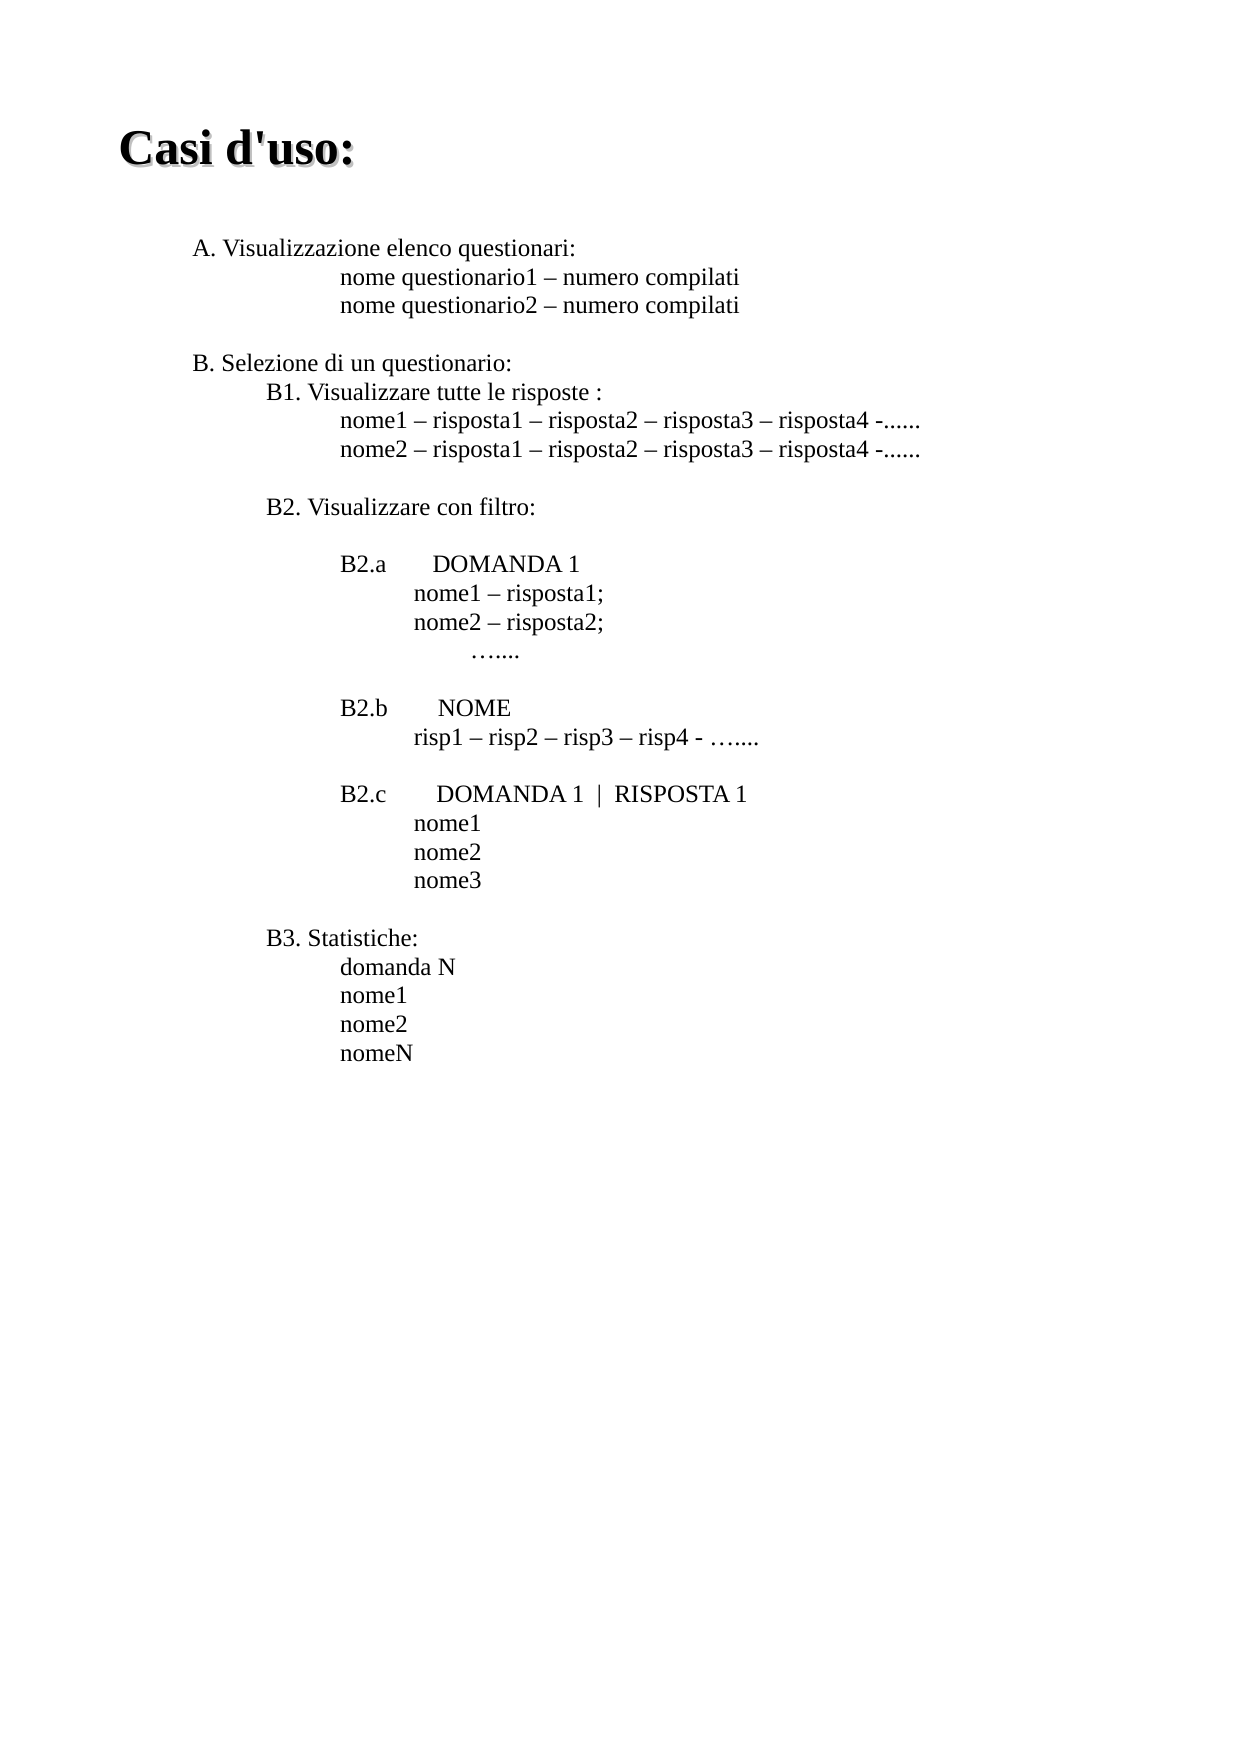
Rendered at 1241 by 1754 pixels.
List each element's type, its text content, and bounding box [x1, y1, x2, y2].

text nome1 [118, 808, 1122, 837]
text B2.b NOME [118, 693, 1122, 722]
text B2. Visualizzare con filtro: [118, 492, 1122, 521]
text risp1 – risp2 – risp3 – risp4 - ….... [118, 722, 1122, 751]
text ….... [118, 636, 1122, 664]
text nome questionario2 – numero compilati [118, 291, 1122, 319]
text B2.c DOMANDA 1 | RISPOSTA 1 [118, 779, 1122, 808]
text nomeN [118, 1038, 1122, 1067]
text nome2 – risposta1 – risposta2 – risposta3 – risposta4 -...... [118, 434, 1122, 463]
text B1. Visualizzare tutte le risposte : [118, 377, 1122, 406]
text nome questionario1 – numero compilati [118, 262, 1122, 291]
text Casi d'uso: [118, 118, 1122, 176]
text A. Visualizzazione elenco questionari: [118, 233, 1122, 262]
text B3. Statistiche: [118, 923, 1122, 952]
text nome2 [118, 837, 1122, 866]
text nome1 [118, 981, 1122, 1009]
text nome1 – risposta1; [118, 578, 1122, 607]
text nome2 – risposta2; [118, 607, 1122, 636]
text B. Selezione di un questionario: [118, 348, 1122, 377]
text nome2 [118, 1009, 1122, 1038]
text B2.a DOMANDA 1 [118, 549, 1122, 578]
text nome1 – risposta1 – risposta2 – risposta3 – risposta4 -...... [118, 406, 1122, 434]
text domanda N [118, 952, 1122, 981]
text nome3 [118, 866, 1122, 894]
